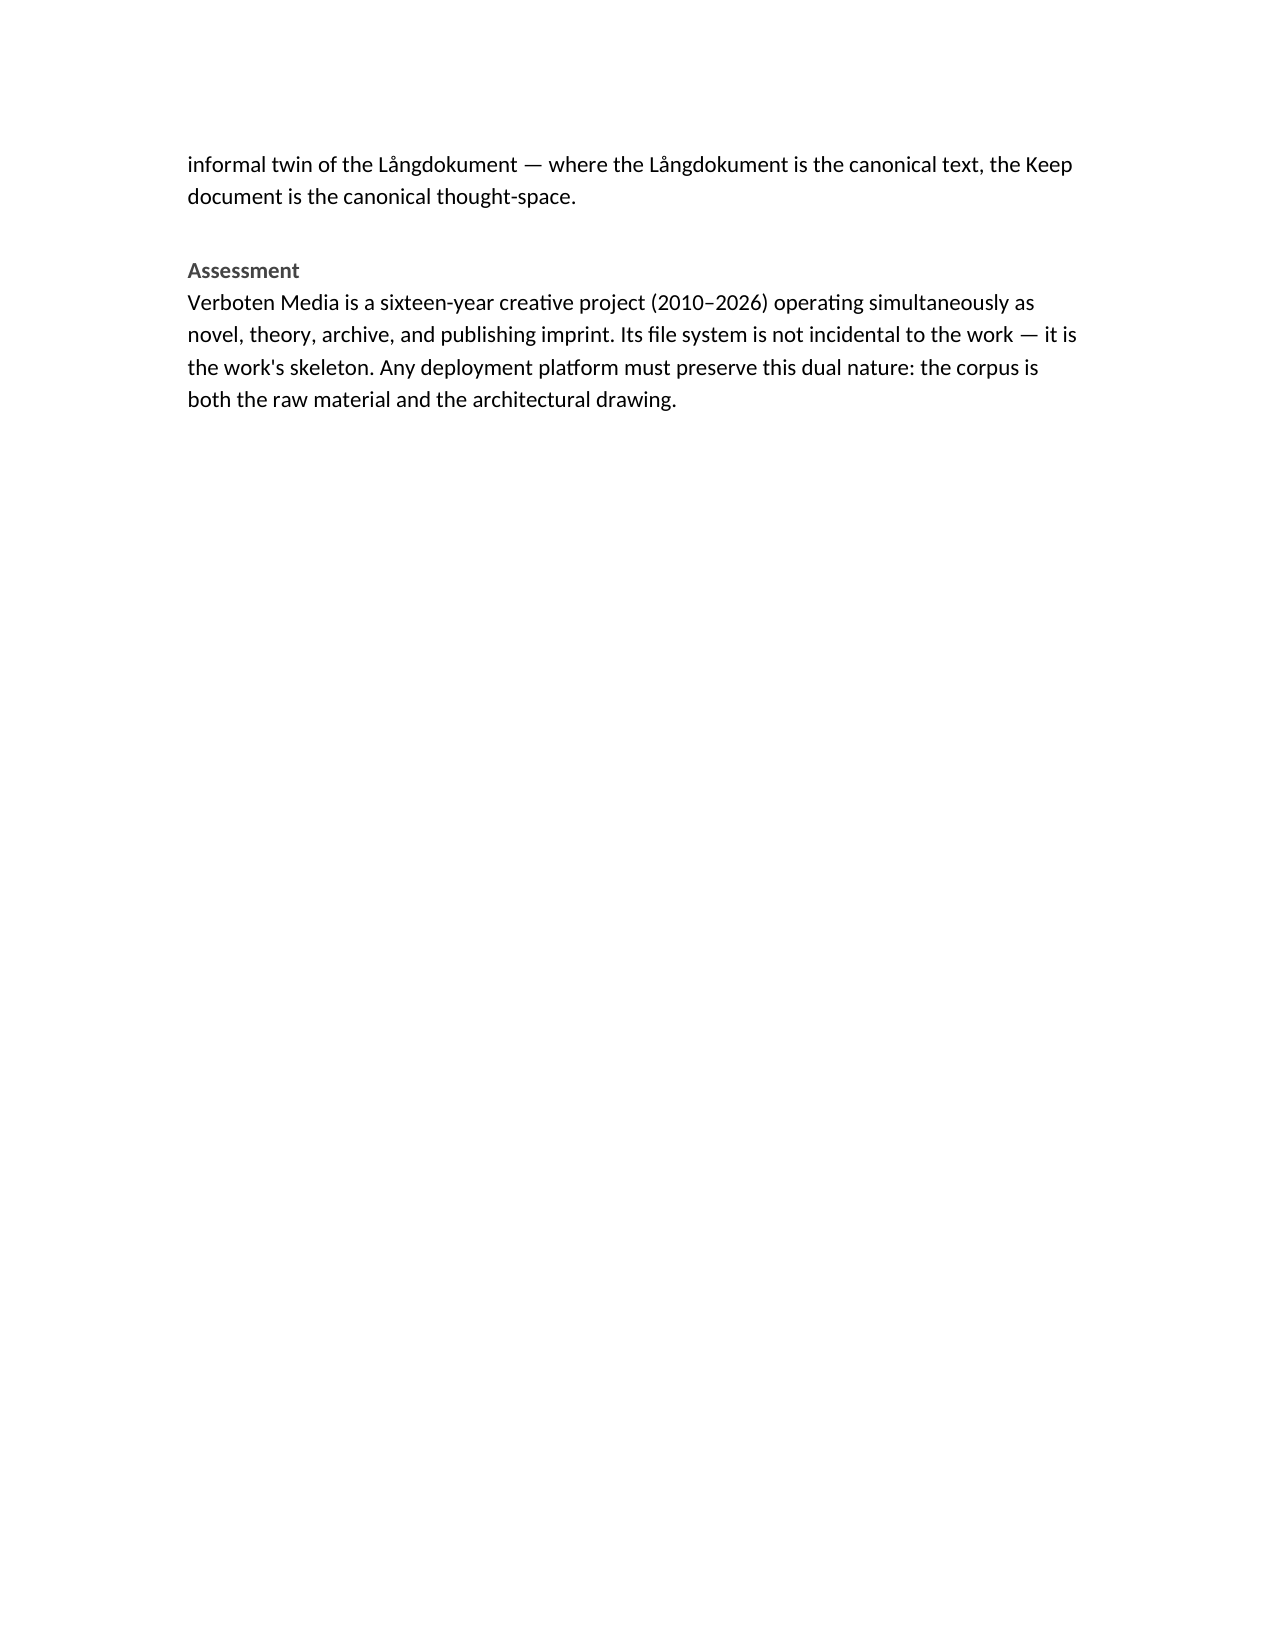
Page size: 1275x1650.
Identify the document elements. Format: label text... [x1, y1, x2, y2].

text Verboten Media is a sixteen-year creative project (2010–2026) operating simultaneously as novel, theory, archive, and publishing imprint. Its file system is not incidental to the work — it is the work's skeleton. Any deployment platform must preserve this dual nature: the corpus is both the raw material and the architectural drawing. [187, 288, 1087, 413]
text informal twin of the Långdokument — where the Långdokument is the canonical text, the Keep document is the canonical thought-space. [187, 150, 1087, 210]
subtitle Assessment [187, 256, 1087, 284]
